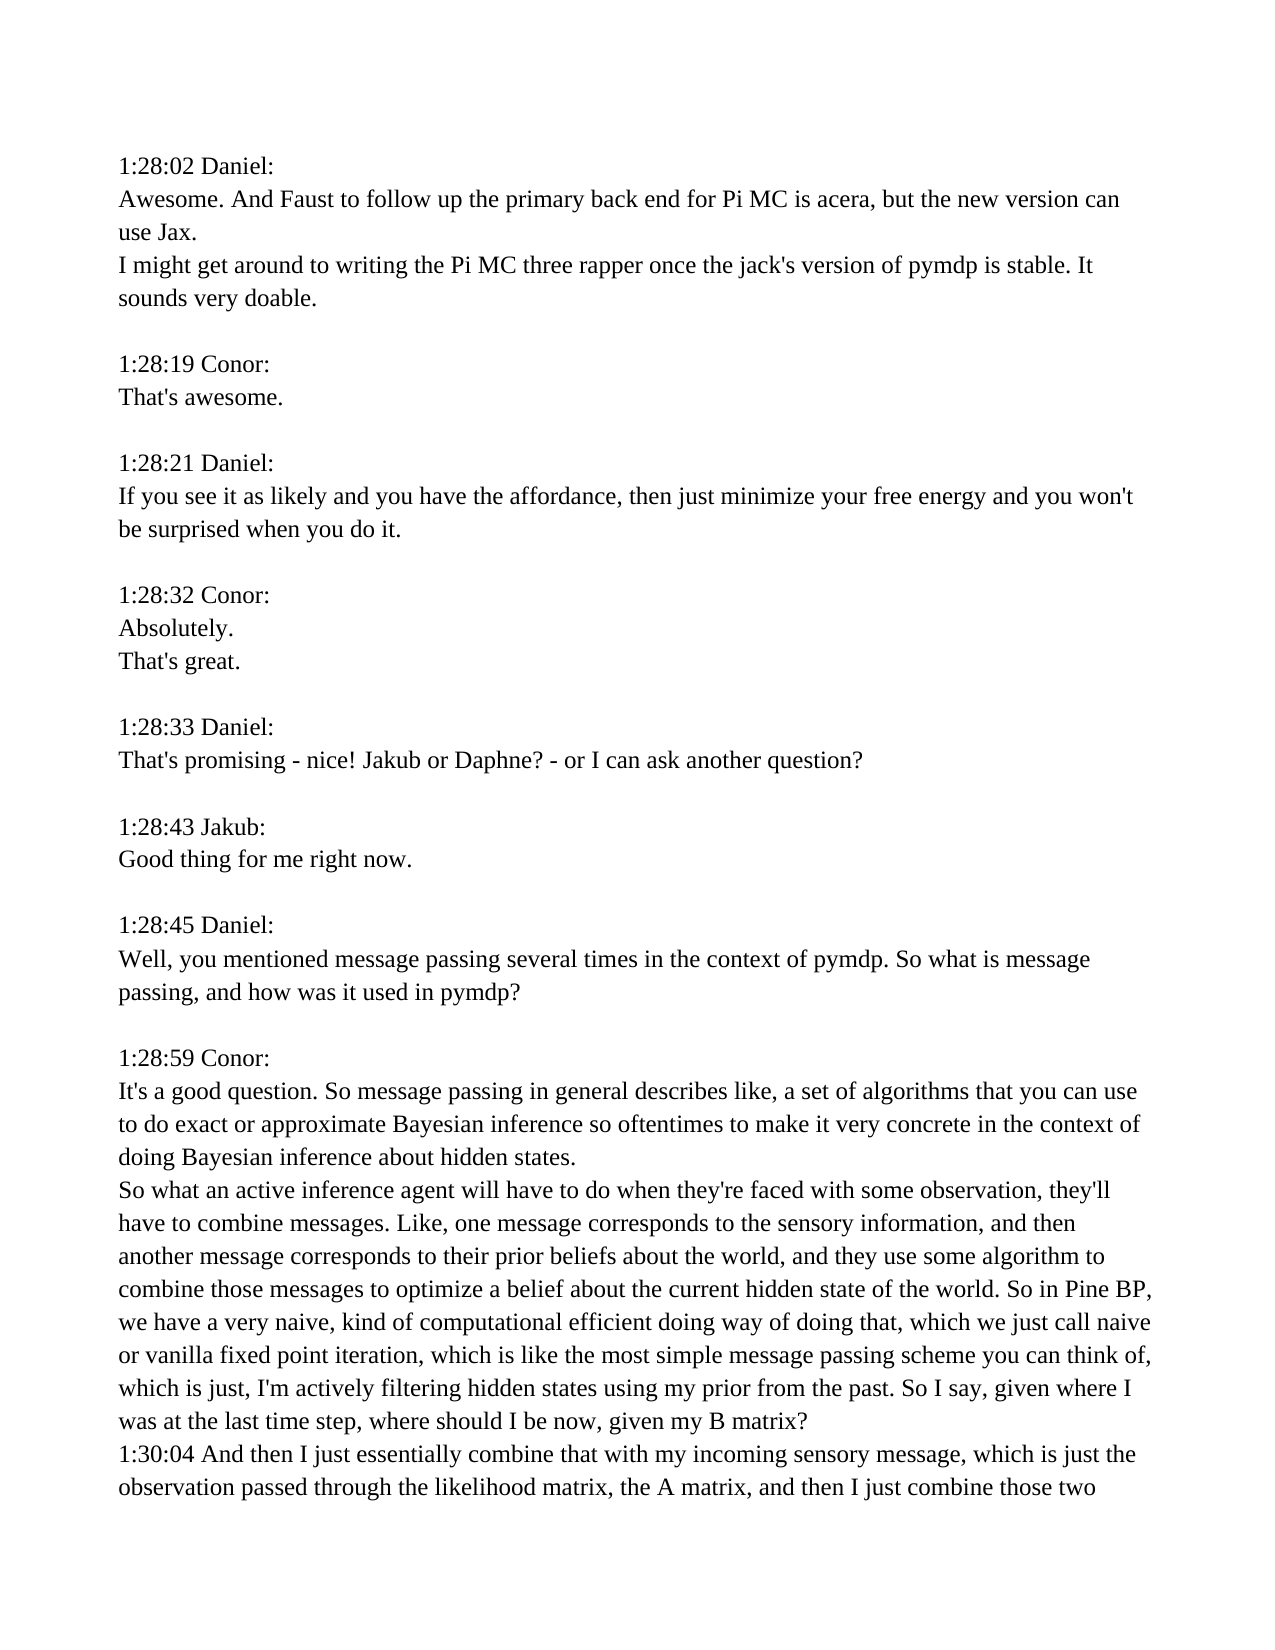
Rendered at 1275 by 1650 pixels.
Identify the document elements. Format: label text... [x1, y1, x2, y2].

text 1:28:43 Jakub: [118, 812, 1157, 840]
text 1:28:45 Daniel: [118, 911, 1157, 939]
text That's promising - nice! Jakub or Daphne? - or I can ask another question? [118, 746, 1157, 774]
text 1:28:21 Daniel: [118, 448, 1157, 477]
text Absolutely. [118, 613, 1157, 642]
text So what an active inference agent will have to do when they're faced with some observation, they'll have to combine messages. Like, one message corresponds to the sensory information, and then another message corresponds to their prior beliefs about the world, and they use some algorithm to combine those messages to optimize a belief about the current hidden state of the world. So in Pine BP, we have a very naive, kind of computational efficient doing way of doing that, which we just call naive or vanilla fixed point iteration, which is like the most simple message passing scheme you can think of, which is just, I'm actively filtering hidden states using my prior from the past. So I say, given where I was at the last time step, where should I be now, given my B matrix? [118, 1175, 1157, 1435]
text Well, you mentioned message passing several times in the context of pymdp. So what is message passing, and how was it used in pymdp? [118, 944, 1157, 1005]
text I might get around to writing the Pi MC three rapper once the jack's version of pymdp is stable. It sounds very doable. [118, 250, 1157, 312]
text Awesome. And Faust to follow up the primary back end for Pi MC is acera, but the new version can use Jax. [118, 184, 1157, 246]
text It's a good question. So message passing in general describes like, a set of algorithms that you can use to do exact or approximate Bayesian inference so oftentimes to make it very concrete in the context of doing Bayesian inference about hidden states. [118, 1076, 1157, 1171]
text That's awesome. [118, 382, 1157, 411]
text If you see it as likely and you have the affordance, then just minimize your free energy and you won't be surprised when you do it. [118, 481, 1157, 543]
text 1:28:19 Conor: [118, 349, 1157, 378]
text 1:28:33 Daniel: [118, 712, 1157, 741]
text 1:28:59 Conor: [118, 1043, 1157, 1071]
text That's great. [118, 646, 1157, 675]
text Good thing for me right now. [118, 844, 1157, 873]
text 1:30:04 And then I just essentially combine that with my incoming sensory message, which is just the observation passed through the likelihood matrix, the A matrix, and then I just combine those two [118, 1439, 1157, 1501]
text 1:28:02 Daniel: [118, 151, 1157, 180]
text 1:28:32 Conor: [118, 580, 1157, 609]
